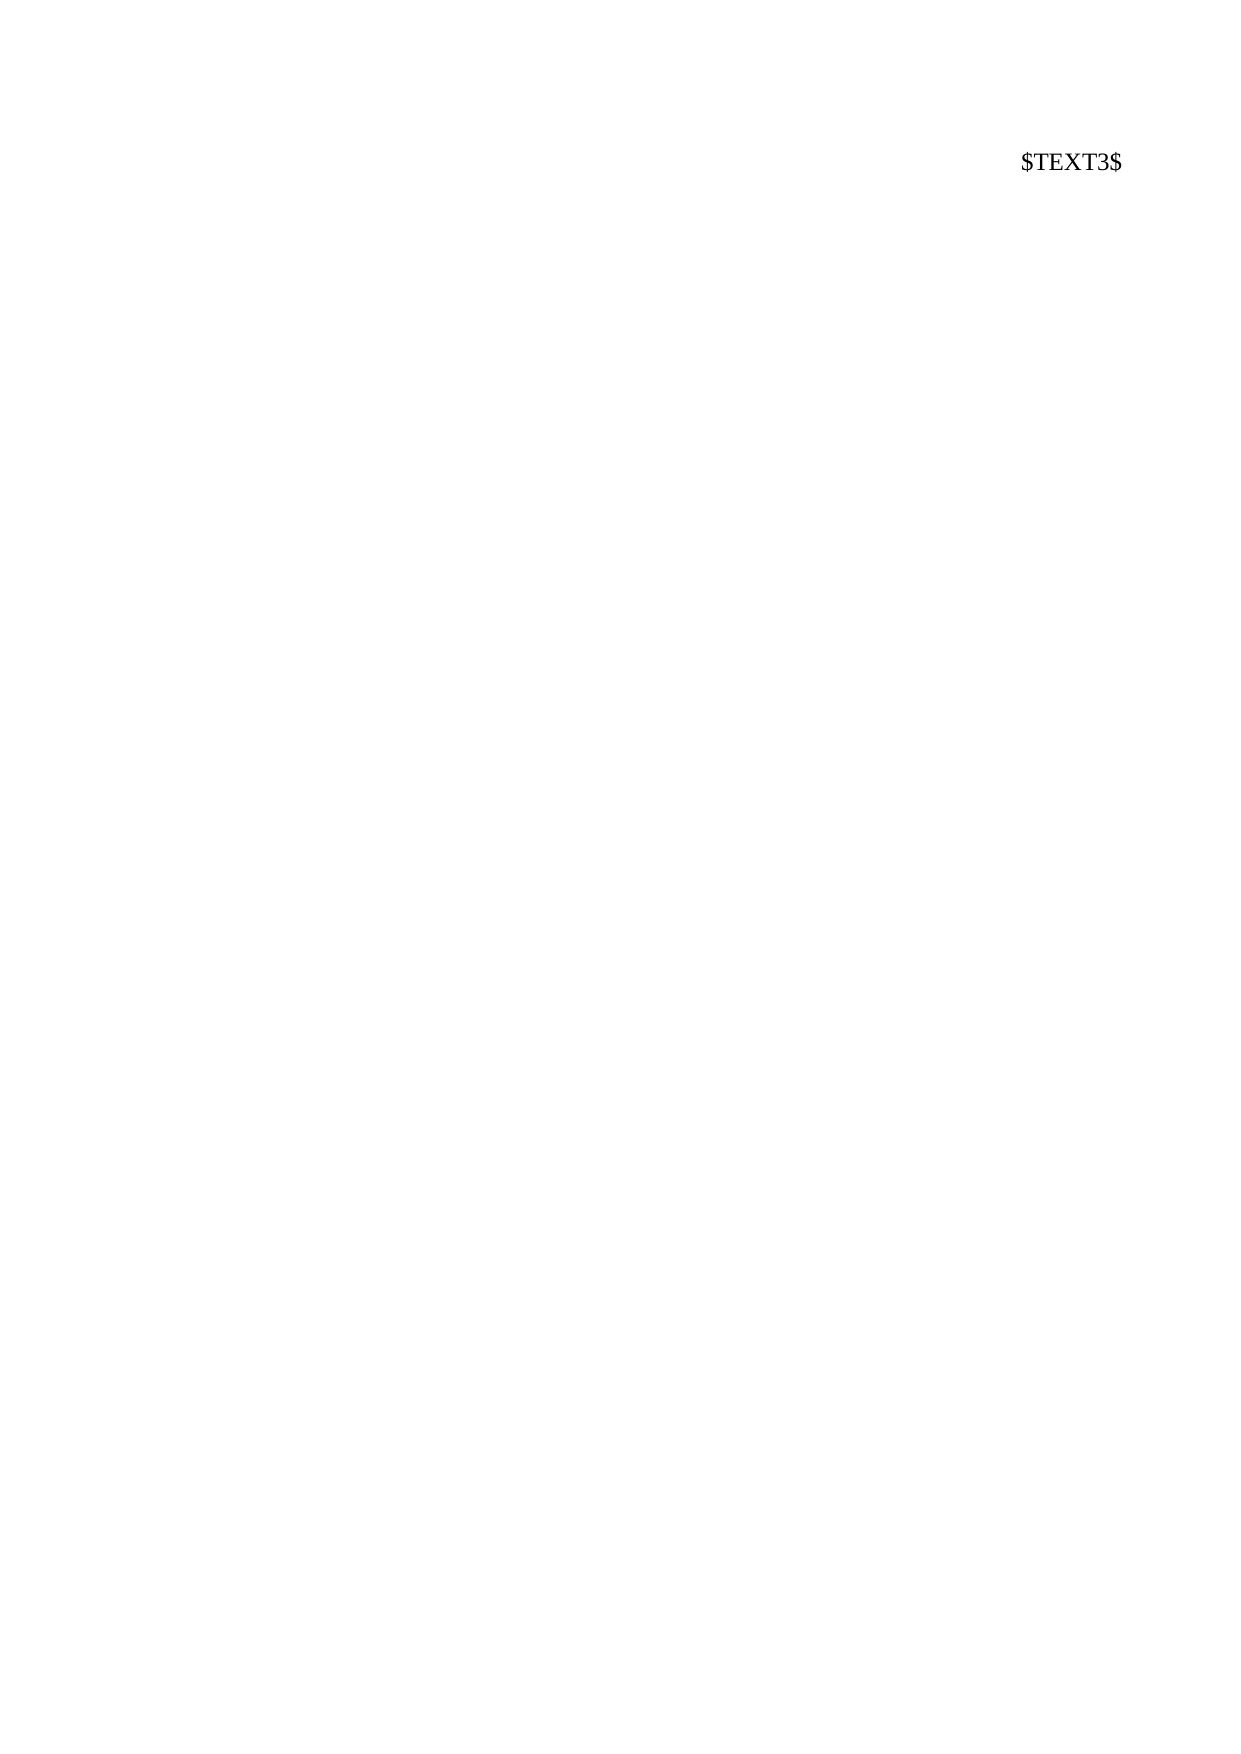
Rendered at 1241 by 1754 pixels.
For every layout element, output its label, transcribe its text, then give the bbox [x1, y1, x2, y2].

text $TEXT3$ [118, 147, 1122, 176]
